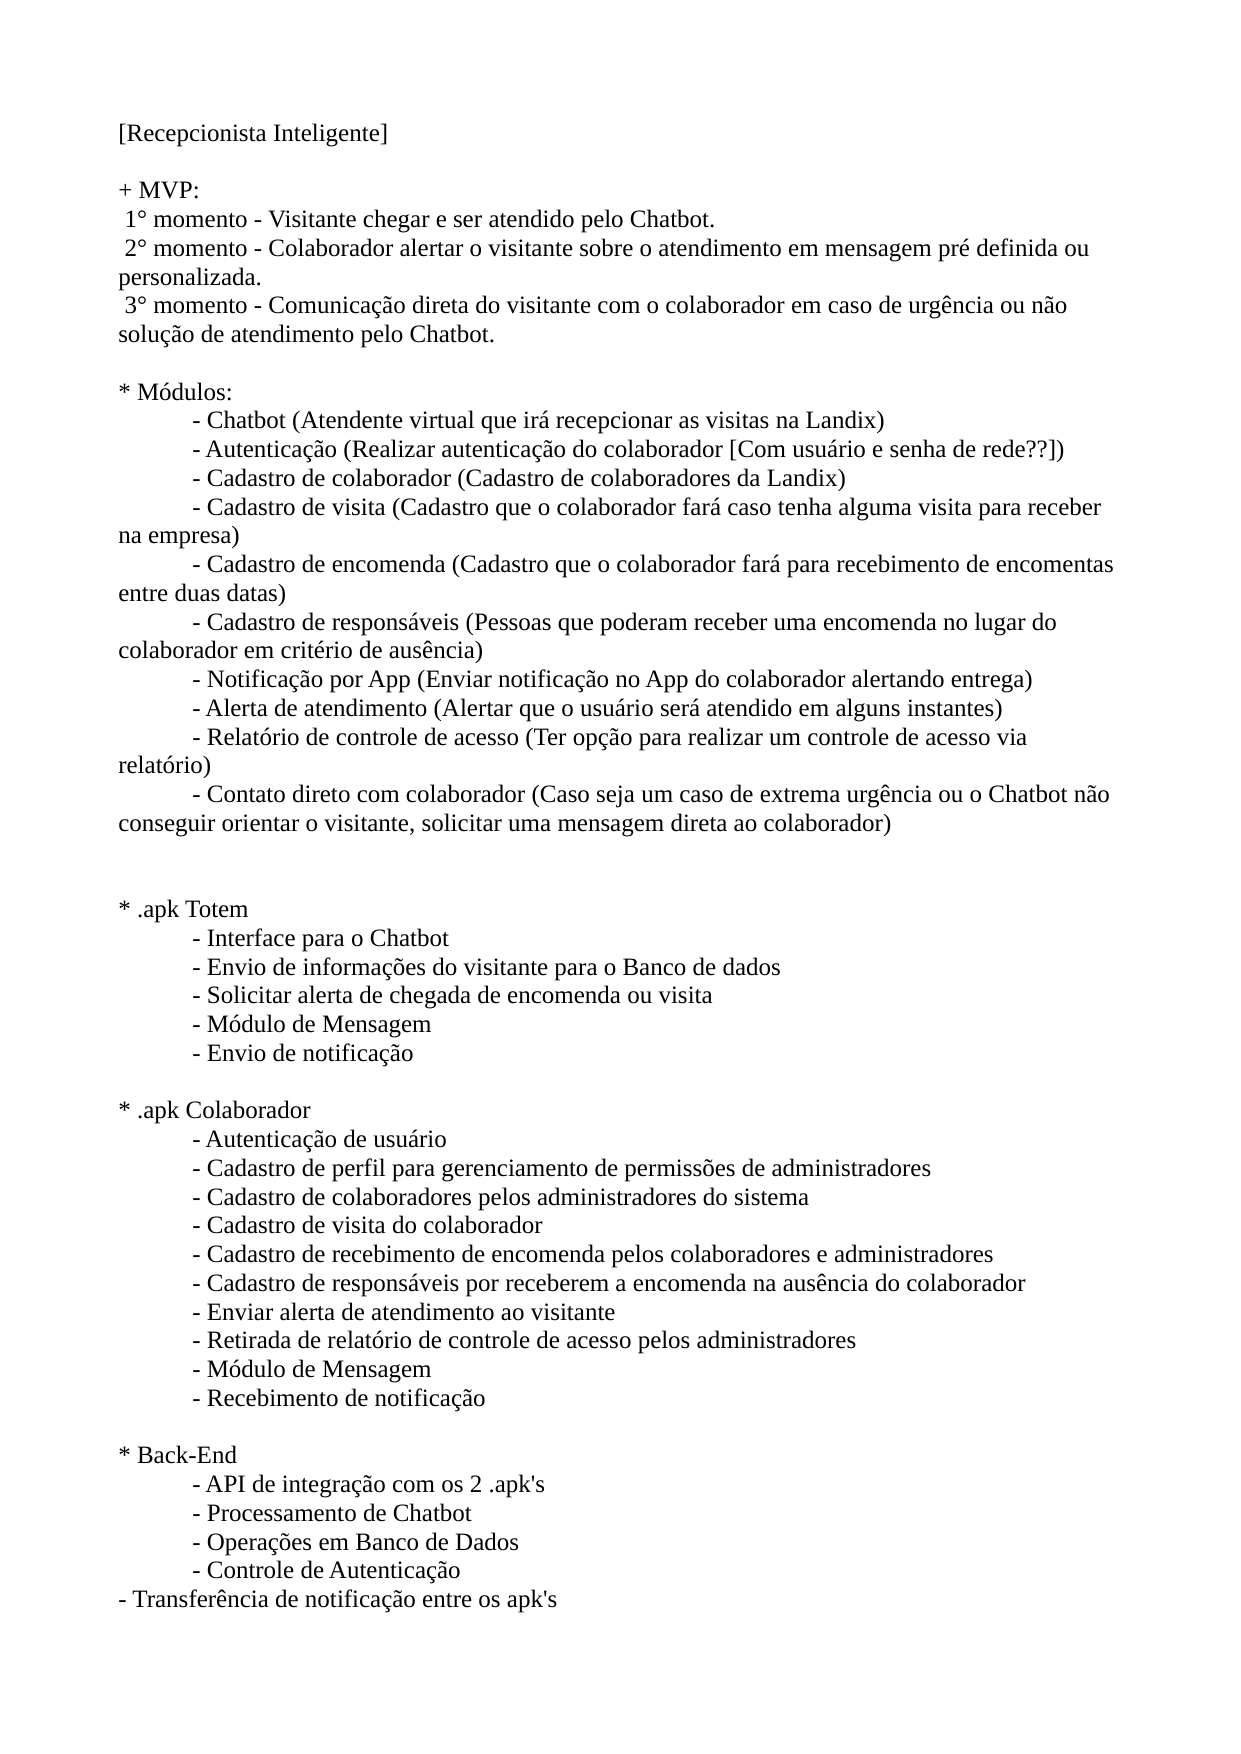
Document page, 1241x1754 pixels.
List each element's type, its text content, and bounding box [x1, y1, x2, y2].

text - Envio de informações do visitante para o Banco de dados [118, 952, 1122, 981]
text * Back-End [118, 1441, 1122, 1469]
text + MVP: [118, 176, 1122, 204]
text - Operações em Banco de Dados [118, 1527, 1122, 1556]
text - Cadastro de responsáveis por receberem a encomenda na ausência do colaborador [118, 1268, 1122, 1297]
text 1° momento - Visitante chegar e ser atendido pelo Chatbot. [118, 204, 1122, 233]
text - Módulo de Mensagem [118, 1354, 1122, 1383]
text - Cadastro de visita do colaborador [118, 1211, 1122, 1239]
text - Autenticação de usuário [118, 1124, 1122, 1153]
text - Cadastro de visita (Cadastro que o colaborador fará caso tenha alguma visita para receber na empresa) [118, 492, 1122, 549]
text 3° momento - Comunicação direta do visitante com o colaborador em caso de urgência ou não solução de atendimento pelo Chatbot. [118, 291, 1122, 348]
text [Recepcionista Inteligente] [118, 118, 1122, 147]
text - Relatório de controle de acesso (Ter opção para realizar um controle de acesso via relatório) [118, 722, 1122, 779]
text * .apk Totem [118, 894, 1122, 923]
text - Chatbot (Atendente virtual que irá recepcionar as visitas na Landix) [118, 406, 1122, 434]
text - API de integração com os 2 .apk's [118, 1469, 1122, 1498]
text - Envio de notificação [118, 1038, 1122, 1067]
text - Cadastro de responsáveis (Pessoas que poderam receber uma encomenda no lugar do colaborador em critério de ausência) [118, 607, 1122, 664]
text - Recebimento de notificação [118, 1383, 1122, 1412]
text - Alerta de atendimento (Alertar que o usuário será atendido em alguns instantes) [118, 693, 1122, 722]
text - Cadastro de encomenda (Cadastro que o colaborador fará para recebimento de encomentas entre duas datas) [118, 549, 1122, 607]
text - Transferência de notificação entre os apk's [118, 1584, 1122, 1613]
text - Interface para o Chatbot [118, 923, 1122, 952]
text - Cadastro de colaborador (Cadastro de colaboradores da Landix) [118, 463, 1122, 492]
text * .apk Colaborador [118, 1096, 1122, 1124]
text - Enviar alerta de atendimento ao visitante [118, 1297, 1122, 1326]
text - Contato direto com colaborador (Caso seja um caso de extrema urgência ou o Chatbot não conseguir orientar o visitante, solicitar uma mensagem direta ao colaborador) [118, 779, 1122, 837]
text * Módulos: [118, 377, 1122, 406]
text - Retirada de relatório de controle de acesso pelos administradores [118, 1326, 1122, 1354]
text - Controle de Autenticação [118, 1556, 1122, 1584]
text 2° momento - Colaborador alertar o visitante sobre o atendimento em mensagem pré definida ou personalizada. [118, 233, 1122, 291]
text - Cadastro de recebimento de encomenda pelos colaboradores e administradores [118, 1239, 1122, 1268]
text - Módulo de Mensagem [118, 1009, 1122, 1038]
text - Solicitar alerta de chegada de encomenda ou visita [118, 981, 1122, 1009]
text - Processamento de Chatbot [118, 1498, 1122, 1527]
text - Cadastro de perfil para gerenciamento de permissões de administradores [118, 1153, 1122, 1182]
text - Notificação por App (Enviar notificação no App do colaborador alertando entrega) [118, 664, 1122, 693]
text - Cadastro de colaboradores pelos administradores do sistema [118, 1182, 1122, 1211]
text - Autenticação (Realizar autenticação do colaborador [Com usuário e senha de rede??]) [118, 434, 1122, 463]
